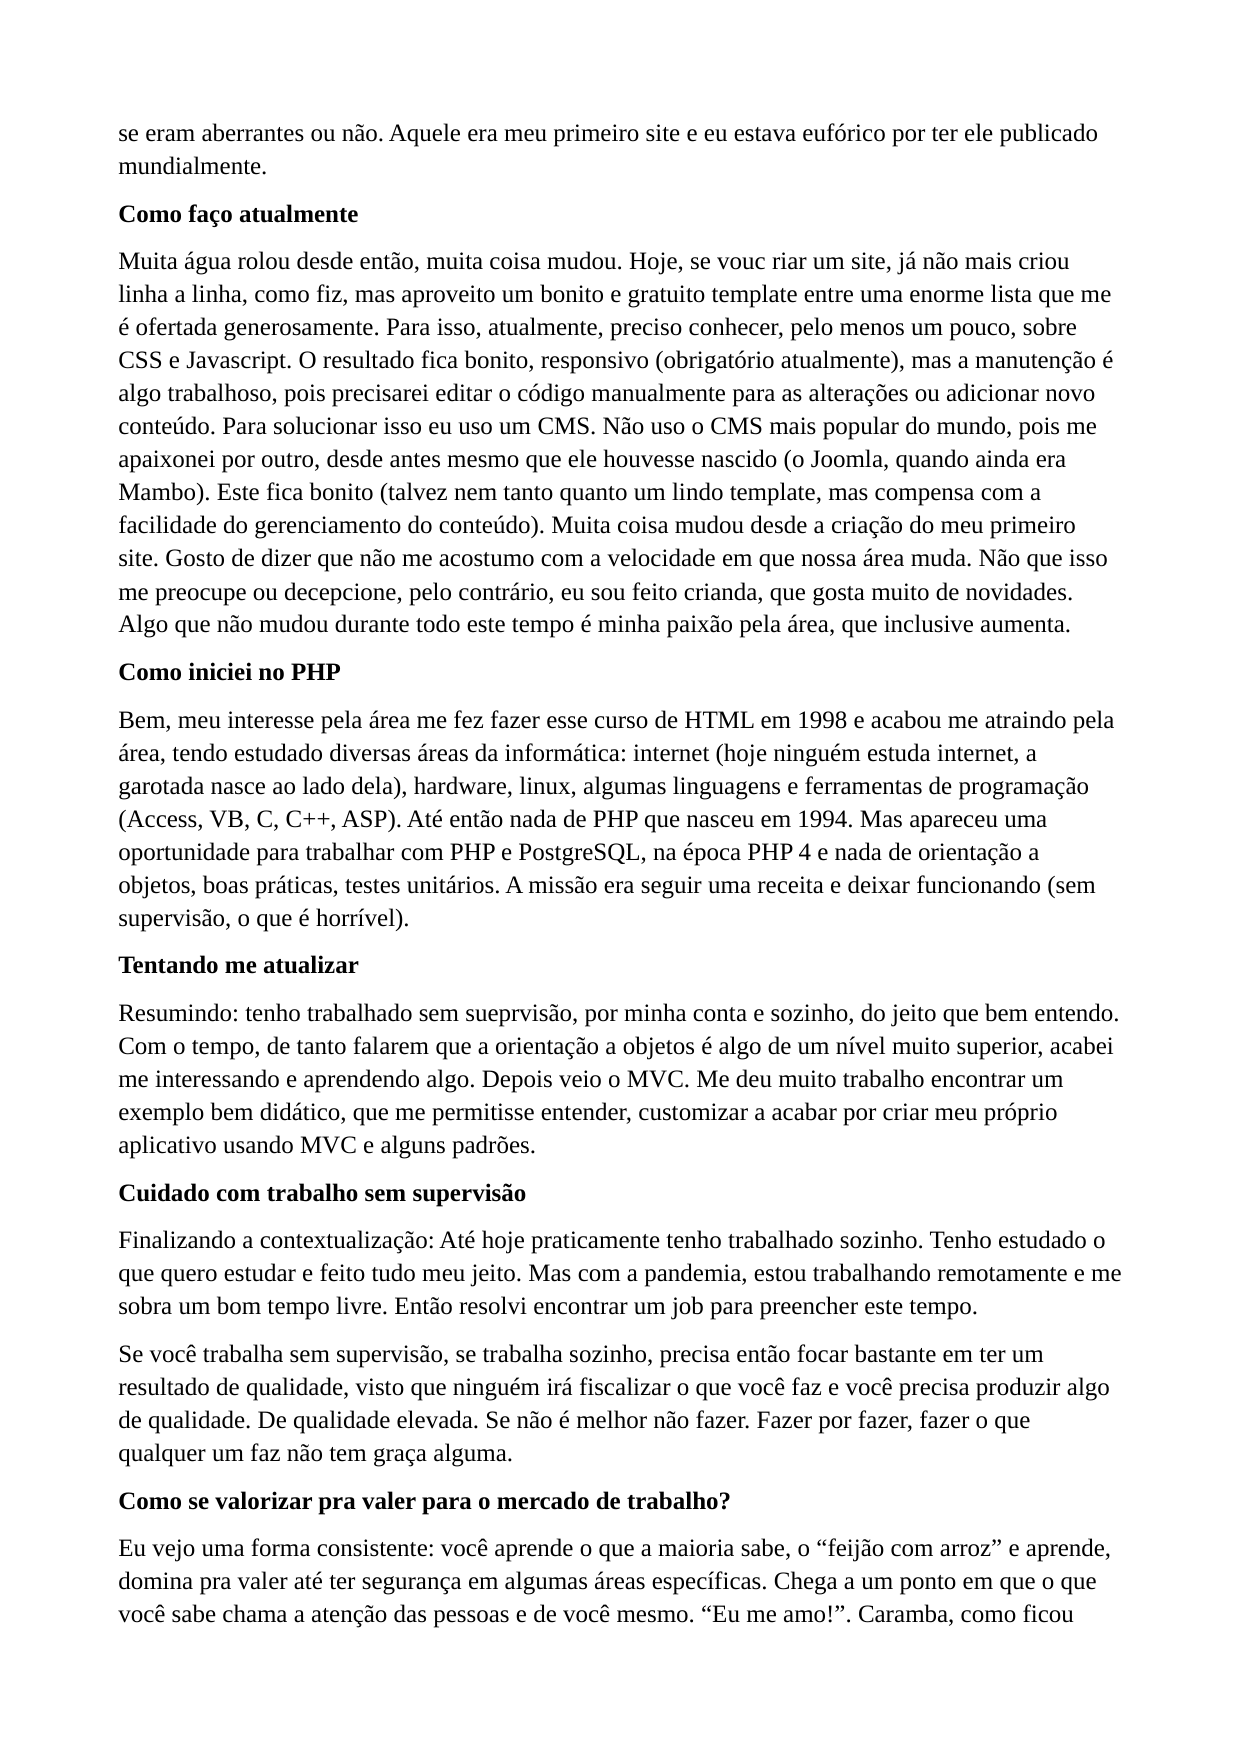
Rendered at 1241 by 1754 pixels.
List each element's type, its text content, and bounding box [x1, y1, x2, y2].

text Resumindo: tenho trabalhado sem sueprvisão, por minha conta e sozinho, do jeito que bem entendo. Com o tempo, de tanto falarem que a orientação a objetos é algo de um nível muito superior, acabei me interessando e aprendendo algo. Depois veio o MVC. Me deu muito trabalho encontrar um exemplo bem didático, que me permitisse entender, customizar a acabar por criar meu próprio aplicativo usando MVC e alguns padrões. [118, 998, 1122, 1159]
text Muita água rolou desde então, muita coisa mudou. Hoje, se vouc riar um site, já não mais criou linha a linha, como fiz, mas aproveito um bonito e gratuito template entre uma enorme lista que me é ofertada generosamente. Para isso, atualmente, preciso conhecer, pelo menos um pouco, sobre CSS e Javascript. O resultado fica bonito, responsivo (obrigatório atualmente), mas a manutenção é algo trabalhoso, pois precisarei editar o código manualmente para as alterações ou adicionar novo conteúdo. Para solucionar isso eu uso um CMS. Não uso o CMS mais popular do mundo, pois me apaixonei por outro, desde antes mesmo que ele houvesse nascido (o Joomla, quando ainda era Mambo). Este fica bonito (talvez nem tanto quanto um lindo template, mas compensa com a facilidade do gerenciamento do conteúdo). Muita coisa mudou desde a criação do meu primeiro site. Gosto de dizer que não me acostumo com a velocidade em que nossa área muda. Não que isso me preocupe ou decepcione, pelo contrário, eu sou feito crianda, que gosta muito de novidades. Algo que não mudou durante todo este tempo é minha paixão pela área, que inclusive aumenta. [118, 246, 1122, 638]
text Como faço atualmente [118, 199, 1122, 227]
text Como iniciei no PHP [118, 657, 1122, 686]
text Como se valorizar pra valer para o mercado de trabalho? [118, 1486, 1122, 1514]
text Finalizando a contextualização: Até hoje praticamente tenho trabalhado sozinho. Tenho estudado o que quero estudar e feito tudo meu jeito. Mas com a pandemia, estou trabalhando remotamente e me sobra um bom tempo livre. Então resolvi encontrar um job para preencher este tempo. [118, 1225, 1122, 1320]
text Eu vejo uma forma consistente: você aprende o que a maioria sabe, o “feijão com arroz” e aprende, domina pra valer até ter segurança em algumas áreas específicas. Chega a um ponto em que o que você sabe chama a atenção das pessoas e de você mesmo. “Eu me amo!”. Caramba, como ficou [118, 1533, 1122, 1628]
text Tentando me atualizar [118, 951, 1122, 979]
text Bem, meu interesse pela área me fez fazer esse curso de HTML em 1998 e acabou me atraindo pela área, tendo estudado diversas áreas da informática: internet (hoje ninguém estuda internet, a garotada nasce ao lado dela), hardware, linux, algumas linguagens e ferramentas de programação (Access, VB, C, C++, ASP). Até então nada de PHP que nasceu em 1994. Mas apareceu uma oportunidade para trabalhar com PHP e PostgreSQL, na época PHP 4 e nada de orientação a objetos, boas práticas, testes unitários. A missão era seguir uma receita e deixar funcionando (sem supervisão, o que é horrível). [118, 705, 1122, 932]
text se eram aberrantes ou não. Aquele era meu primeiro site e eu estava eufórico por ter ele publicado mundialmente. [118, 118, 1122, 180]
text Cuidado com trabalho sem supervisão [118, 1178, 1122, 1207]
text Se você trabalha sem supervisão, se trabalha sozinho, precisa então focar bastante em ter um resultado de qualidade, visto que ninguém irá fiscalizar o que você faz e você precisa produzir algo de qualidade. De qualidade elevada. Se não é melhor não fazer. Fazer por fazer, fazer o que qualquer um faz não tem graça alguma. [118, 1339, 1122, 1467]
